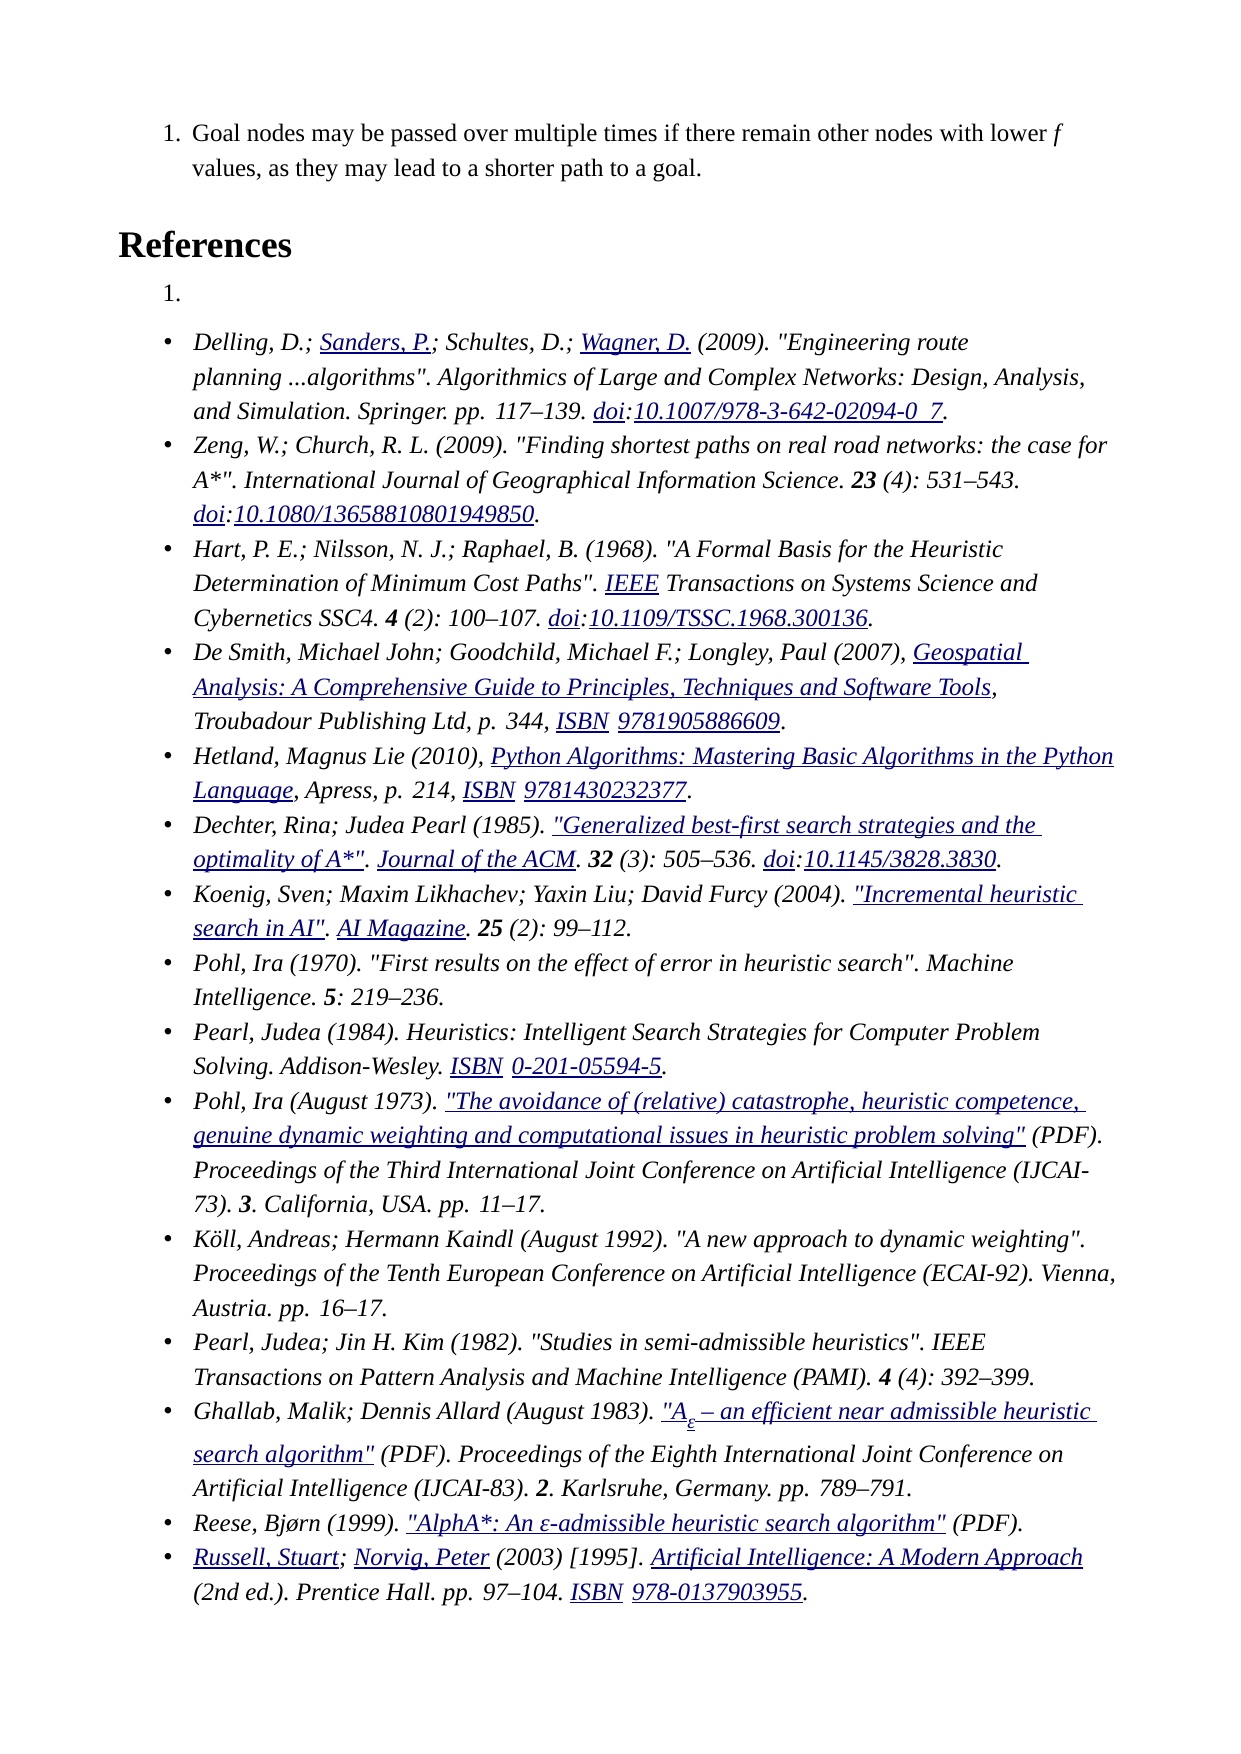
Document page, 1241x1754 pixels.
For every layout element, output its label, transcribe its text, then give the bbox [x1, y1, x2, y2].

list Dechter, Rina; Judea Pearl (1985). "Generalized best-first search strategies and the optimality of A*". Journal of the ACM. 32 (3): 505–536. doi:10.1145/3828.3830. [164, 810, 1122, 873]
list Delling, D.; Sanders, P.; Schultes, D.; Wagner, D. (2009). "Engineering route planning ...algorithms". Algorithmics of Large and Complex Networks: Design, Analysis, and Simulation. Springer. pp. 117–139. doi:10.1007/978-3-642-02094-0_7. [164, 327, 1122, 425]
list De Smith, Michael John; Goodchild, Michael F.; Longley, Paul (2007), Geospatial Analysis: A Comprehensive Guide to Principles, Techniques and Software Tools, Troubadour Publishing Ltd, p. 344, ISBN 9781905886609. [164, 637, 1122, 735]
list Hart, P. E.; Nilsson, N. J.; Raphael, B. (1968). "A Formal Basis for the Heuristic Determination of Minimum Cost Paths". IEEE Transactions on Systems Science and Cybernetics SSC4. 4 (2): 100–107. doi:10.1109/TSSC.1968.300136. [164, 534, 1122, 632]
list Ghallab, Malik; Dennis Allard (August 1983). "Aε – an efficient near admissible heuristic search algorithm" (PDF). Proceedings of the Eighth International Joint Conference on Artificial Intelligence (IJCAI-83). 2. Karlsruhe, Germany. pp. 789–791. [164, 1396, 1122, 1502]
list Goal nodes may be passed over multiple times if there remain other nodes with lower f values, as they may lead to a shorter path to a goal. [162, 118, 1122, 181]
list Russell, Stuart; Norvig, Peter (2003) [1995]. Artificial Intelligence: A Modern Approach (2nd ed.). Prentice Hall. pp. 97–104. ISBN 978-0137903955. [164, 1542, 1122, 1606]
subtitle References [118, 222, 1122, 266]
list Pohl, Ira (1970). "First results on the effect of error in heuristic search". Machine Intelligence. 5: 219–236. [164, 948, 1122, 1011]
list Pearl, Judea; Jin H. Kim (1982). "Studies in semi-admissible heuristics". IEEE Transactions on Pattern Analysis and Machine Intelligence (PAMI). 4 (4): 392–399. [164, 1327, 1122, 1390]
list Köll, Andreas; Hermann Kaindl (August 1992). "A new approach to dynamic weighting". Proceedings of the Tenth European Conference on Artificial Intelligence (ECAI-92). Vienna, Austria. pp. 16–17. [164, 1224, 1122, 1321]
list Zeng, W.; Church, R. L. (2009). "Finding shortest paths on real road networks: the case for A*". International Journal of Geographical Information Science. 23 (4): 531–543. doi:10.1080/13658810801949850. [164, 431, 1122, 528]
list Hetland, Magnus Lie (2010), Python Algorithms: Mastering Basic Algorithms in the Python Language, Apress, p. 214, ISBN 9781430232377. [164, 741, 1122, 804]
list Reese, Bjørn (1999). "AlphA*: An ε-admissible heuristic search algorithm" (PDF). [164, 1508, 1122, 1537]
list Pearl, Judea (1984). Heuristics: Intelligent Search Strategies for Computer Problem Solving. Addison-Wesley. ISBN 0-201-05594-5. [164, 1017, 1122, 1080]
list Koenig, Sven; Maxim Likhachev; Yaxin Liu; David Furcy (2004). "Incremental heuristic search in AI". AI Magazine. 25 (2): 99–112. [164, 879, 1122, 942]
list Pohl, Ira (August 1973). "The avoidance of (relative) catastrophe, heuristic competence, genuine dynamic weighting and computational issues in heuristic problem solving" (PDF). Proceedings of the Third International Joint Conference on Artificial Intelligence (IJCAI-73). 3. California, USA. pp. 11–17. [164, 1086, 1122, 1218]
